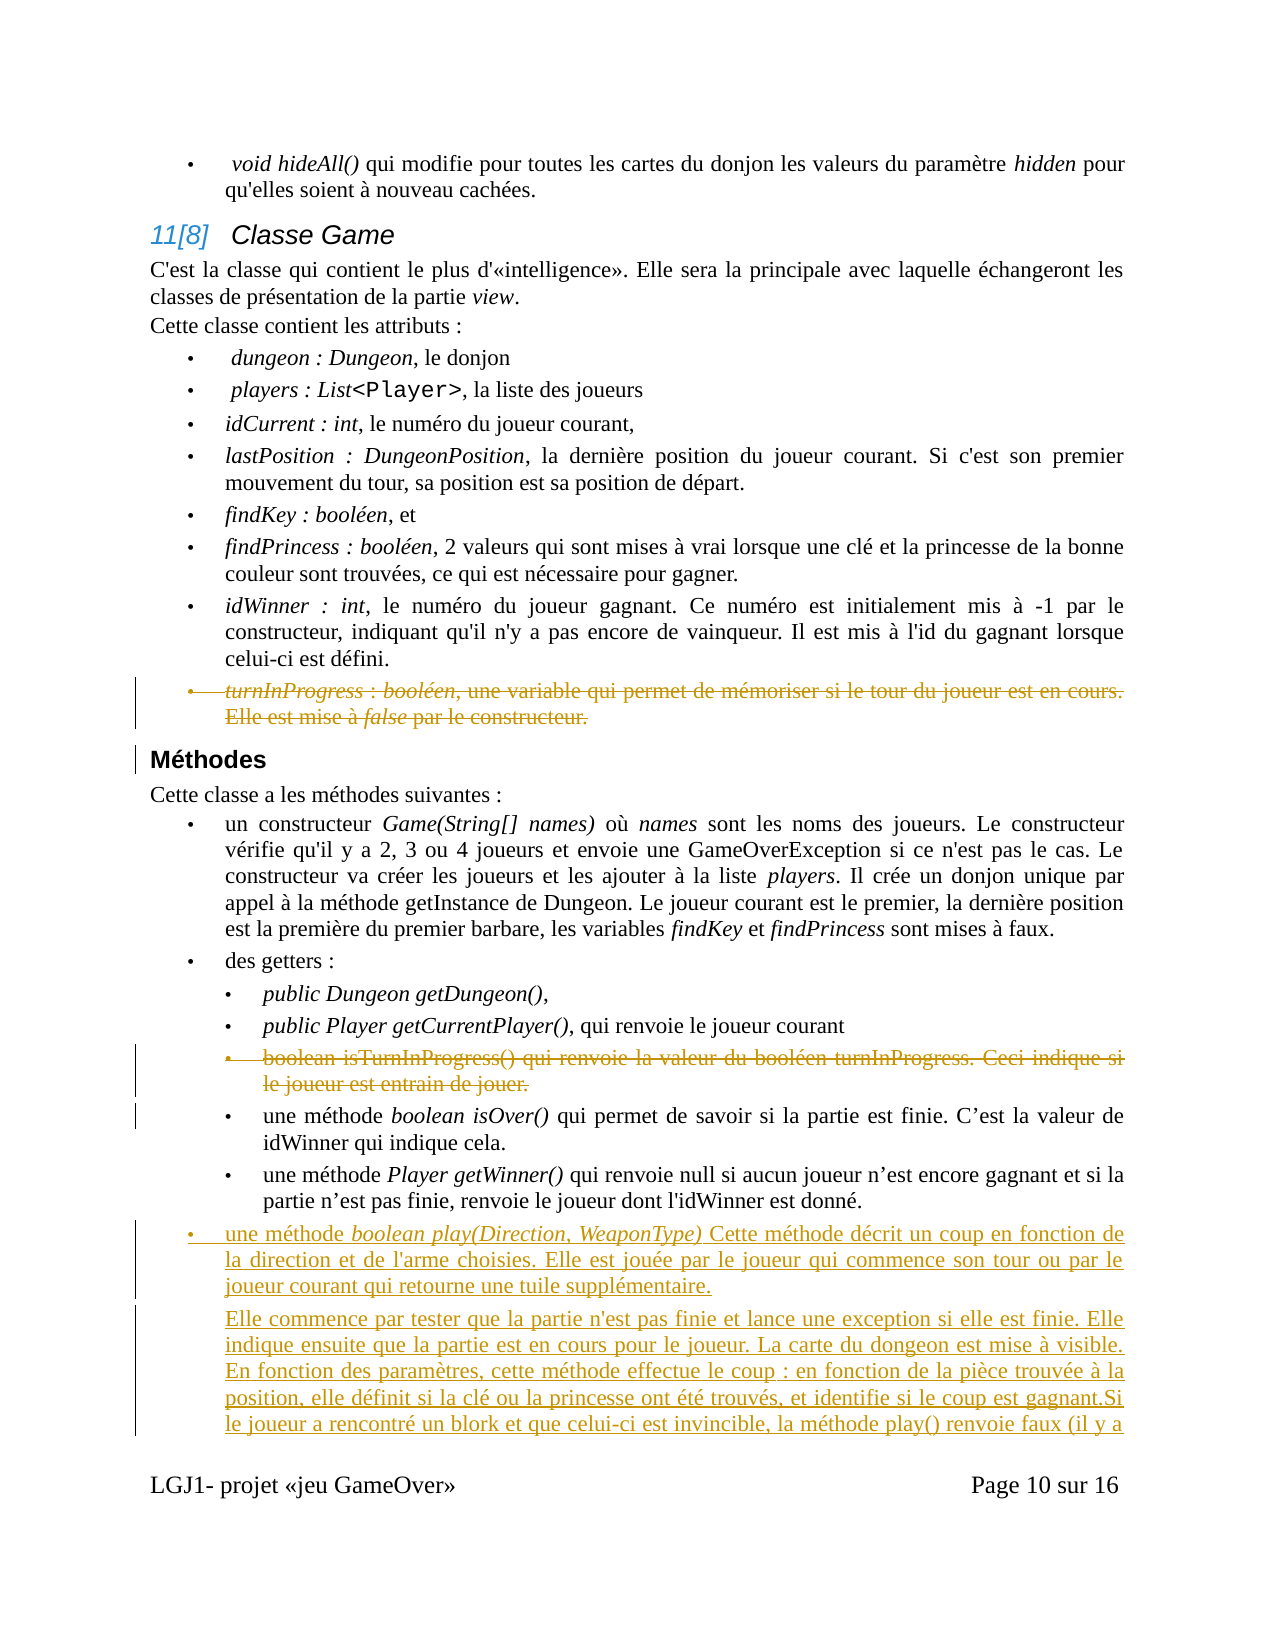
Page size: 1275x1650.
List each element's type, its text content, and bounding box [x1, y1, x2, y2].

list une méthode boolean isOver() qui permet de savoir si la partie est finie. C’est la valeur de idWinner qui indique cela. [225, 1060, 1125, 1097]
list findPrincess : booléen, 2 valeurs qui sont mises à vrai lorsque une clé et la princesse de la bonne couleur sont trouvées, ce qui est nécessaire pour gagner. [187, 533, 1125, 586]
list Elle commence par tester que la partie n'est pas finie et lance une exception si elle est finie. Elle indique ensuite que la partie est en cours pour le joueur. La carte du dongeon est mise à visible. En fonction des paramètres, cette méthode effectue le coup : en fonction de la pièce trouvée à la position, elle définit si la clé ou la princesse ont été trouvés, et identifie si le coup est gagnant.Si le joueur a rencontré un blork et que celui-ci est invincible, la méthode play() renvoie faux (il y a [187, 1304, 1125, 1436]
list la direction et de l'arme choisies. Elle est jouée par le joueur qui commence son tour ou par le joueur courant qui retourne une tuile supplémentaire. [187, 1244, 1125, 1299]
list une méthode Player getWinner() qui renvoie null si aucun joueur n’est encore gagnant et si la partie n’est pas finie, renvoie le joueur dont l'idWinner est donné. [225, 1161, 1125, 1214]
list une méthode boolean play(Direction, WeaponType) Cette méthode décrit un coup en fonction de [187, 1220, 1125, 1243]
list dungeon : Dungeon, le donjon [187, 344, 1125, 371]
list findKey : booléen, et [187, 501, 1125, 527]
list void hideAll() qui modifie pour toutes les cartes du donjon les valeurs du paramètre hidden pour qu'elles soient à nouveau cachées. [187, 150, 1125, 203]
list players : List<Player>, la liste des joueurs [187, 376, 1125, 404]
list idWinner : int, le numéro du joueur gagnant. Ce numéro est initialement mis à -1 par le constructeur, indiquant qu'il n'y a pas encore de vainqueur. Il est mis à l'id du gagnant lorsque celui-ci est défini. [187, 592, 1125, 671]
subtitle Classe Game [150, 219, 1125, 250]
list lastPosition : DungeonPosition, la dernière position du joueur courant. Si c'est son premier mouvement du tour, sa position est sa position de départ. [187, 443, 1125, 495]
text Cette classe a les méthodes suivantes : [150, 781, 1125, 807]
list idCurrent : int, le numéro du joueur courant, [187, 410, 1125, 437]
list un constructeur Game(String[] names) où names sont les noms des joueurs. Le constructeur vérifie qu'il y a 2, 3 ou 4 joueurs et envoie une GameOverException si ce n'est pas le cas. Le constructeur va créer les joueurs et les ajouter à la liste players. Il crée un donjon unique par appel à la méthode getInstance de Dungeon. Le joueur courant est le premier, la dernière position est la première du premier barbare, les variables findKey et findPrincess sont mises à faux. [187, 810, 1125, 942]
list Méthodes [187, 677, 1125, 729]
list public Dungeon getDungeon(), [225, 980, 1125, 1006]
text Cette classe contient les attributs : [150, 312, 1125, 338]
list une méthode boolean isOver() qui permet de savoir si la partie est finie. C’est la valeur de idWinner qui indique cela. [225, 1044, 1125, 1060]
list public Player getCurrentPlayer(), qui renvoie le joueur courant [225, 1012, 1125, 1038]
list Méthodes [365, 719, 414, 729]
text C'est la classe qui contient le plus d'«intelligence». Elle sera la principale avec laquelle échangeront les classes de présentation de la partie view. [150, 256, 1125, 309]
list des getters : [187, 947, 1125, 974]
